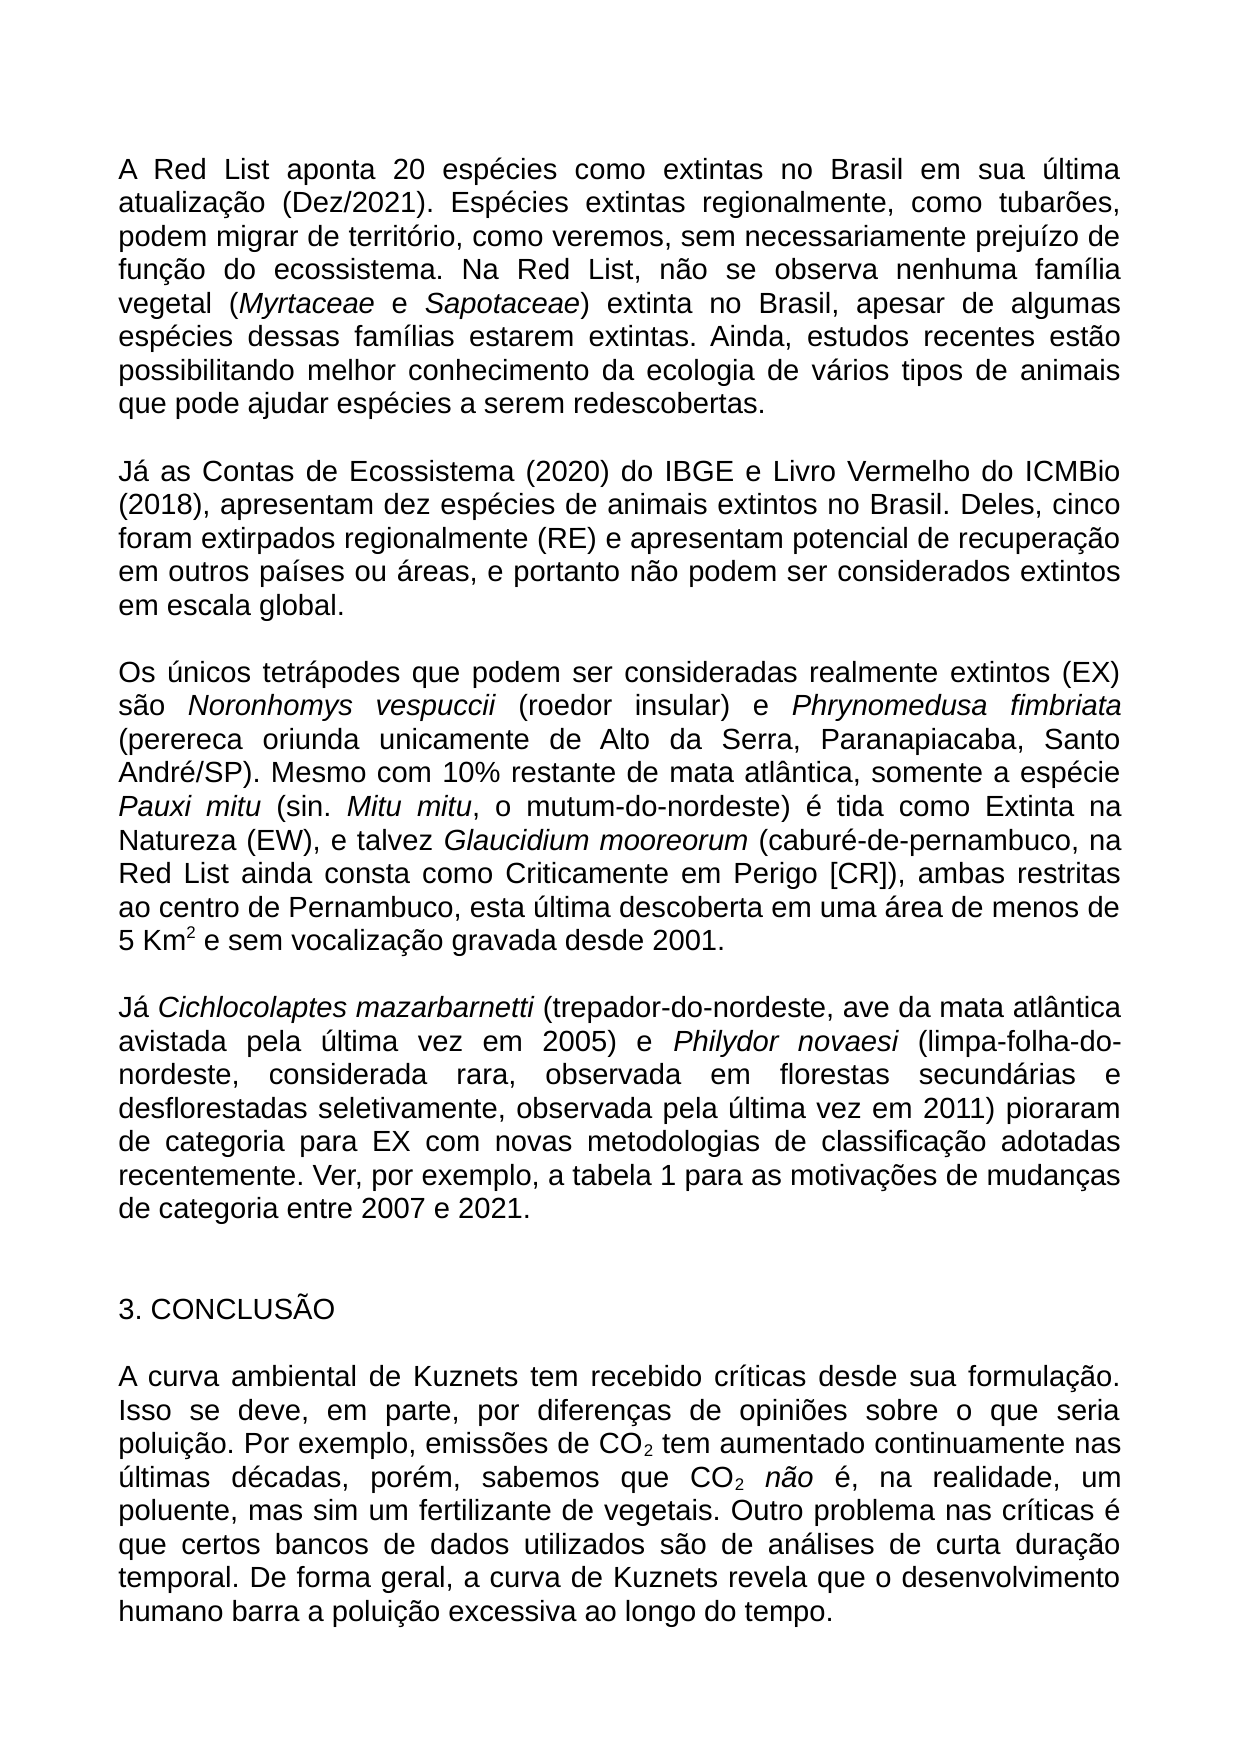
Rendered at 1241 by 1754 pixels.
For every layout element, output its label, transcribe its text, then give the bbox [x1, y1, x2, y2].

text Já as Contas de Ecossistema (2020) do IBGE e Livro Vermelho do ICMBio (2018), apresentam dez espécies de animais extintos no Brasil. Deles, cinco foram extirpados regionalmente (RE) e apresentam potencial de recuperação em outros países ou áreas, e portanto não podem ser considerados extintos em escala global. [118, 453, 1122, 621]
text A Red List aponta 20 espécies como extintas no Brasil em sua última atualização (Dez/2021). Espécies extintas regionalmente, como tubarões, podem migrar de território, como veremos, sem necessariamente prejuízo de função do ecossistema. Na Red List, não se observa nenhuma família vegetal (Myrtaceae e Sapotaceae) extinta no Brasil, apesar de algumas espécies dessas famílias estarem extintas. Ainda, estudos recentes estão possibilitando melhor conhecimento da ecologia de vários tipos de animais que pode ajudar espécies a serem redescobertas. [118, 152, 1122, 420]
text A curva ambiental de Kuznets tem recebido críticas desde sua formulação. Isso se deve, em parte, por diferenças de opiniões sobre o que seria poluição. Por exemplo, emissões de CO2 tem aumentado continuamente nas últimas décadas, porém, sabemos que CO2 não é, na realidade, um poluente, mas sim um fertilizante de vegetais. Outro problema nas críticas é que certos bancos de dados utilizados são de análises de curta duração temporal. De forma geral, a curva de Kuznets revela que o desenvolvimento humano barra a poluição excessiva ao longo do tempo. [118, 1359, 1122, 1627]
text Os únicos tetrápodes que podem ser consideradas realmente extintos (EX) são Noronhomys vespuccii (roedor insular) e Phrynomedusa fimbriata (perereca oriunda unicamente de Alto da Serra, Paranapiacaba, Santo André/SP). Mesmo com 10% restante de mata atlântica, somente a espécie Pauxi mitu (sin. Mitu mitu, o mutum-do-nordeste) é tida como Extinta na Natureza (EW), e talvez Glaucidium mooreorum (caburé-de-pernambuco, na Red List ainda consta como Criticamente em Perigo [CR]), ambas restritas ao centro de Pernambuco, esta última descoberta em uma área de menos de 5 Km2 e sem vocalização gravada desde 2001. [118, 655, 1122, 957]
text 3. CONCLUSÃO [118, 1292, 1122, 1326]
text Já Cichlocolaptes mazarbarnetti (trepador-do-nordeste, ave da mata atlântica avistada pela última vez em 2005) e Philydor novaesi (limpa-folha-do-nordeste, considerada rara, observada em florestas secundárias e desflorestadas seletivamente, observada pela última vez em 2011) pioraram de categoria para EX com novas metodologias de classificação adotadas recentemente. Ver, por exemplo, a tabela 1 para as motivações de mudanças de categoria entre 2007 e 2021. [118, 990, 1122, 1225]
